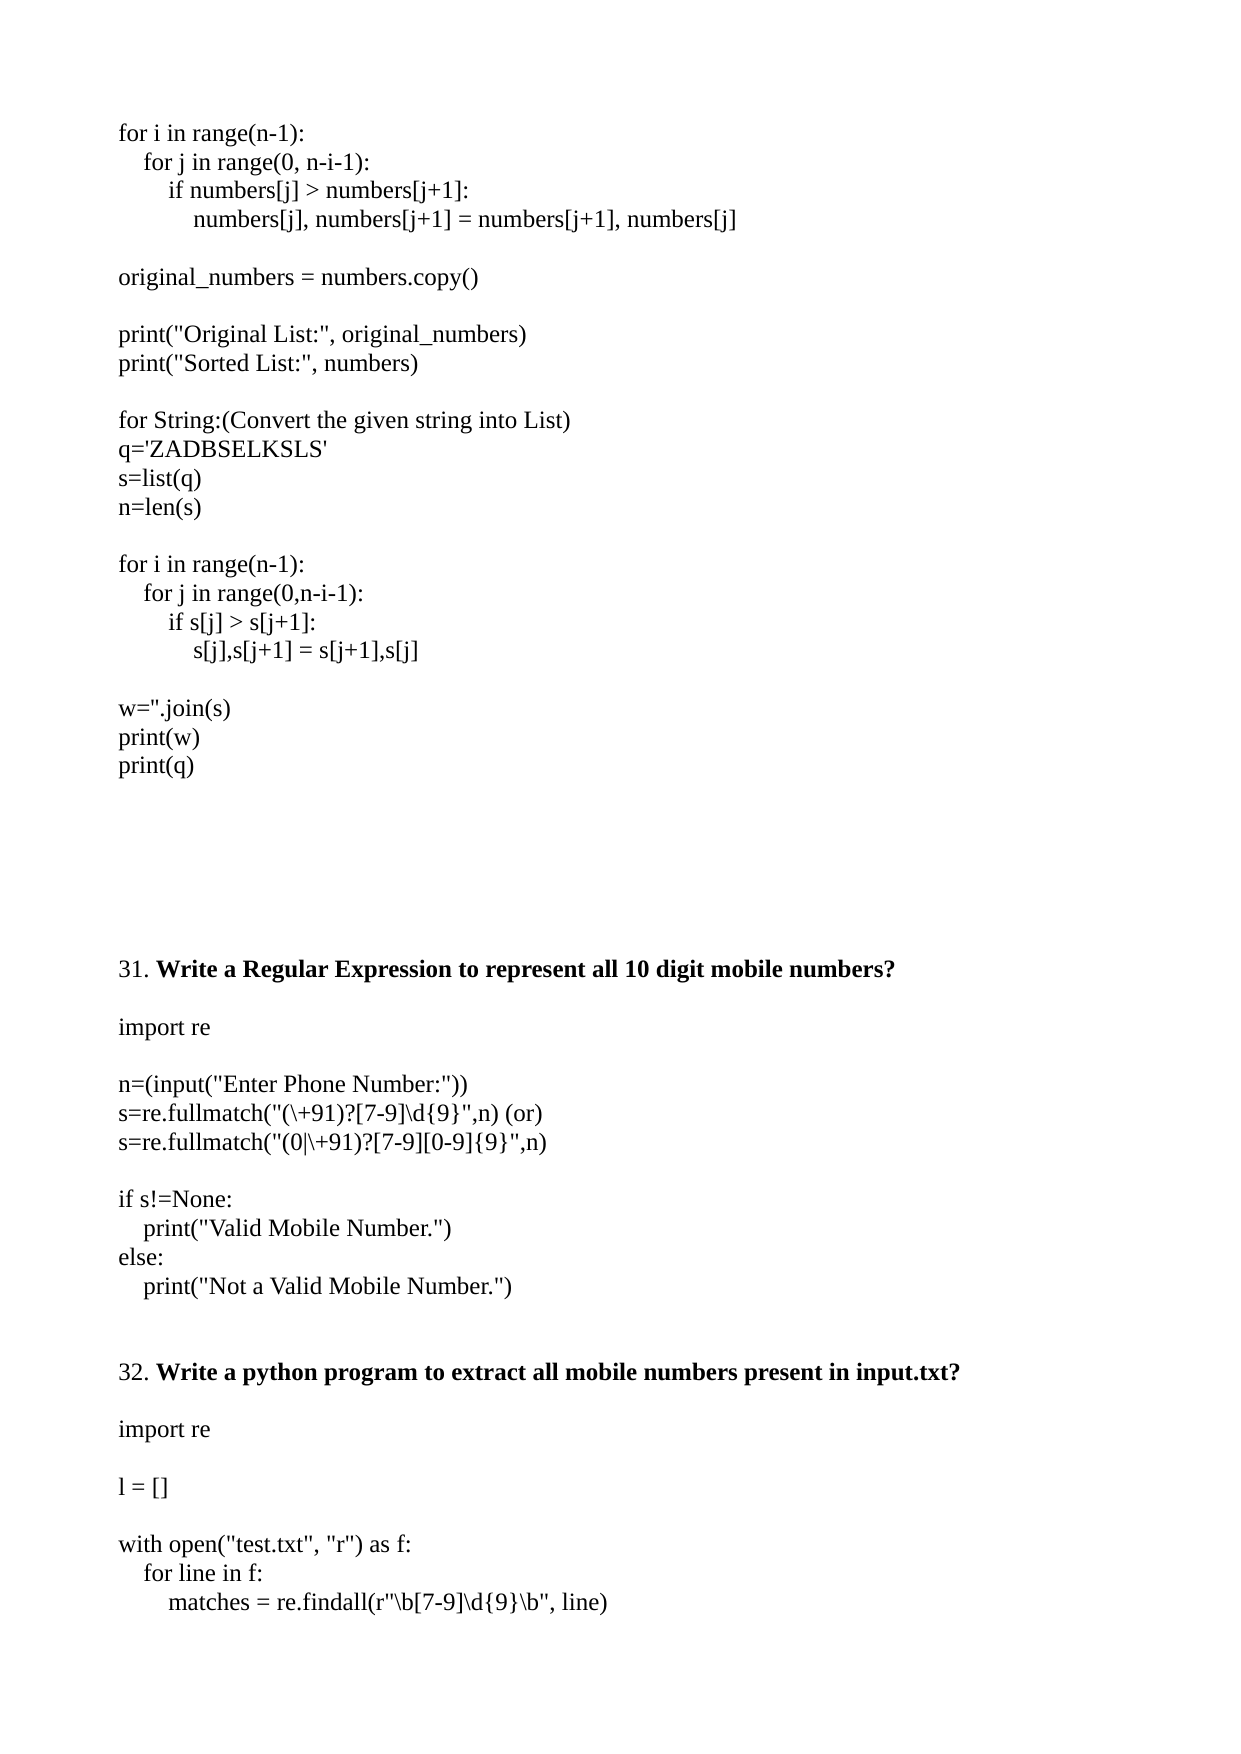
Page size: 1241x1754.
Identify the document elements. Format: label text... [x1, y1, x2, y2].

text if s[j] > s[j+1]: [118, 607, 1122, 636]
text if s!=None: [118, 1184, 1122, 1213]
text numbers[j], numbers[j+1] = numbers[j+1], numbers[j] [118, 204, 1122, 233]
text s[j],s[j+1] = s[j+1],s[j] [118, 636, 1122, 664]
text q='ZADBSELKSLS' [118, 434, 1122, 463]
text import re [118, 1414, 1122, 1443]
text with open("test.txt", "r") as f: [118, 1529, 1122, 1558]
text for i in range(n-1): [118, 118, 1122, 147]
text import re [118, 1012, 1122, 1041]
text print("Valid Mobile Number.") [118, 1213, 1122, 1242]
text n=len(s) [118, 492, 1122, 521]
text for String:(Convert the given string into List) [118, 406, 1122, 434]
text l = [] [118, 1472, 1122, 1501]
text n=(input("Enter Phone Number:")) [118, 1069, 1122, 1098]
text s=re.fullmatch("(\+91)?[7-9]\d{9}",n) (or) [118, 1098, 1122, 1127]
text if numbers[j] > numbers[j+1]: [118, 176, 1122, 204]
text for line in f: [118, 1558, 1122, 1587]
text original_numbers = numbers.copy() [118, 262, 1122, 291]
text matches = re.findall(r"\b[7-9]\d{9}\b", line) [118, 1587, 1122, 1616]
text w=''.join(s) [118, 693, 1122, 722]
text for i in range(n-1): [118, 549, 1122, 578]
text print(w) [118, 722, 1122, 751]
text s=list(q) [118, 463, 1122, 492]
text s=re.fullmatch("(0|\+91)?[7-9][0-9]{9}",n) [118, 1127, 1122, 1156]
text print("Sorted List:", numbers) [118, 348, 1122, 377]
text 32. Write a python program to extract all mobile numbers present in input.txt? [118, 1357, 1122, 1386]
text print("Not a Valid Mobile Number.") [118, 1271, 1122, 1299]
text print(q) [118, 751, 1122, 779]
text print("Original List:", original_numbers) [118, 319, 1122, 348]
text for j in range(0,n-i-1): [118, 578, 1122, 607]
text for j in range(0, n-i-1): [118, 147, 1122, 176]
text 31. Write a Regular Expression to represent all 10 digit mobile numbers? [118, 954, 1122, 983]
text else: [118, 1242, 1122, 1271]
